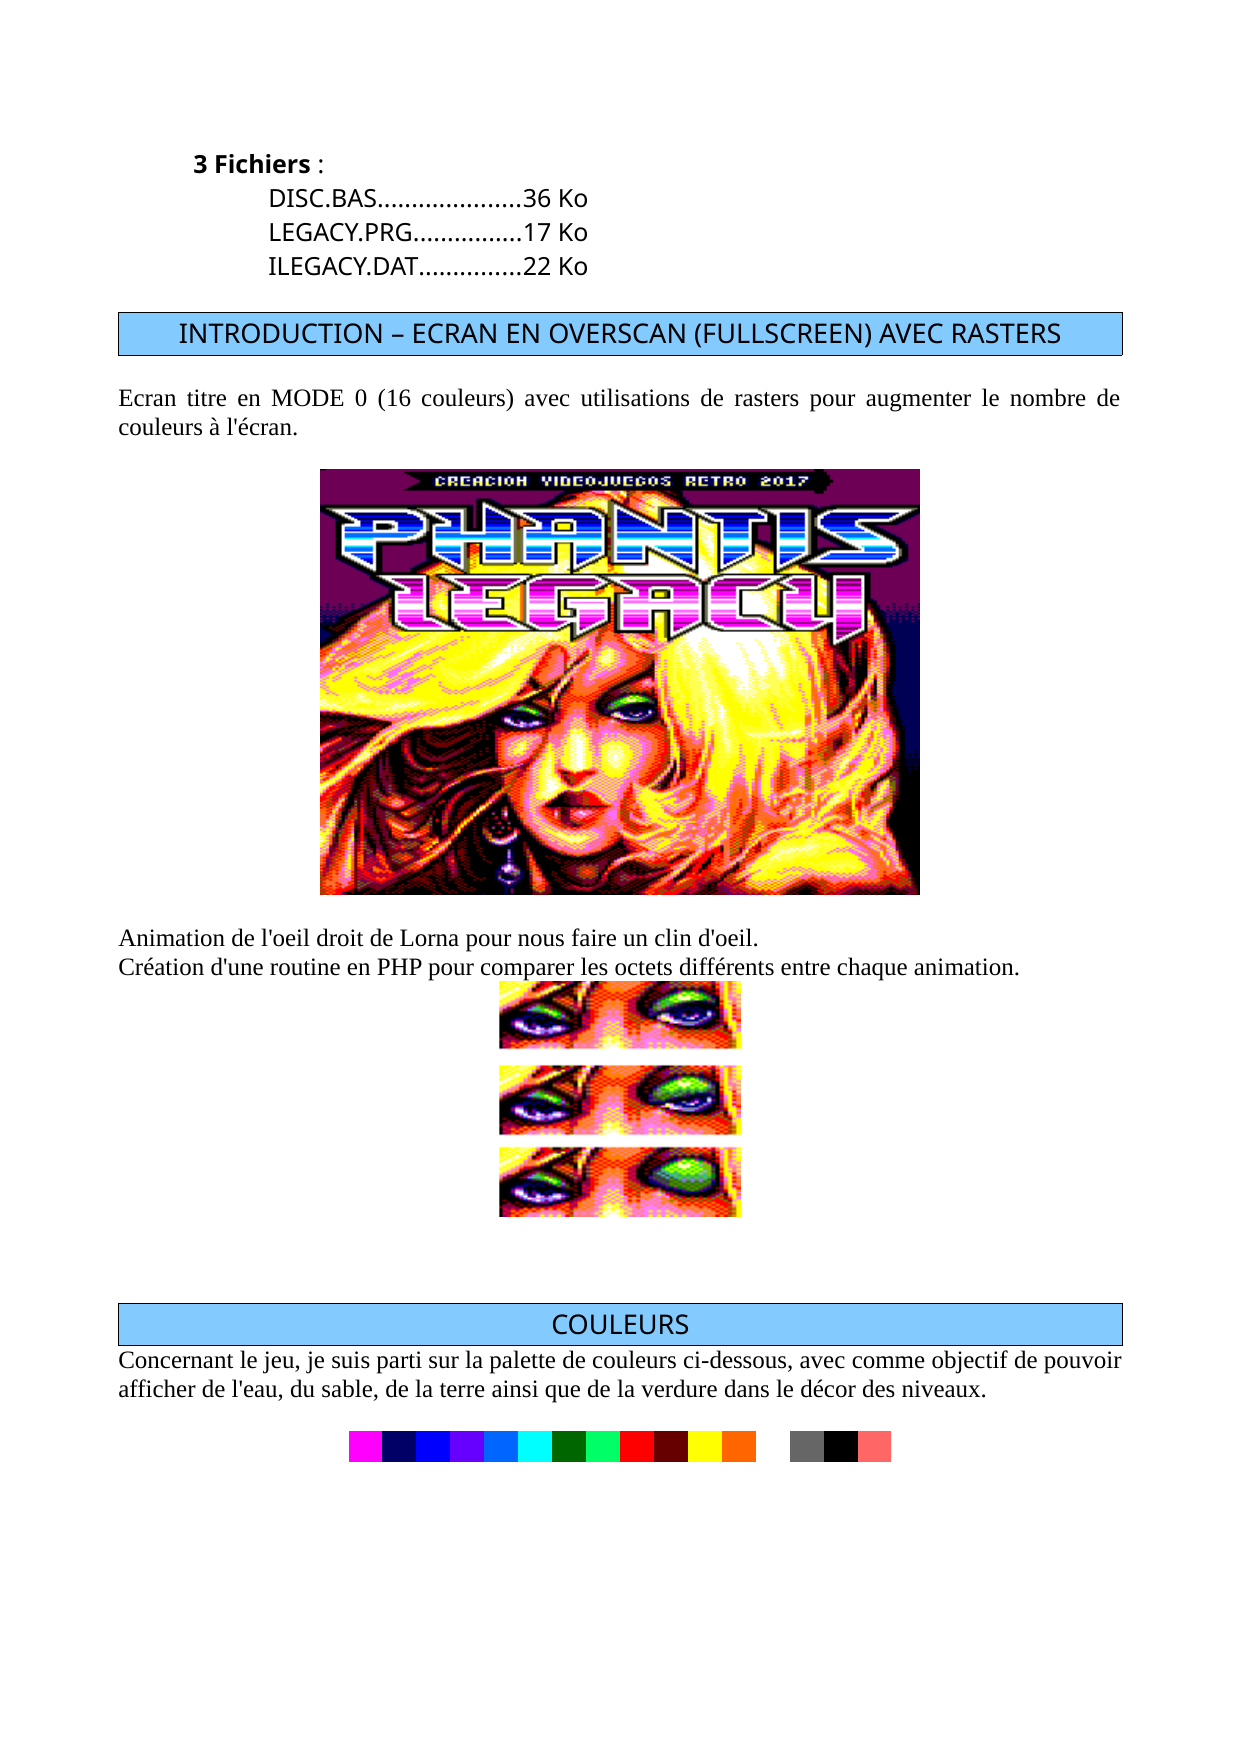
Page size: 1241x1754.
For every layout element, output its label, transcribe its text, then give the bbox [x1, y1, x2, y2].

text 3 Fichiers : [193, 147, 1122, 181]
text LEGACY.PRG 17 Ko [268, 215, 1122, 249]
picture [499, 981, 741, 1217]
text Concernant le jeu, je suis parti sur la palette de couleurs ci-dessous, avec comme objectif de pouvoir afficher de l'eau, du sable, de la terre ainsi que de la verdure dans le décor des niveaux. [118, 1346, 1122, 1403]
text COULEURS [119, 1304, 1122, 1345]
text INTRODUCTION – ECRAN EN OVERSCAN (FULLSCREEN) AVEC RASTERS [119, 313, 1122, 355]
picture [320, 469, 920, 895]
text ILEGACY.DAT 22 Ko [268, 249, 1122, 283]
text Création d'une routine en PHP pour comparer les octets différents entre chaque animation. [118, 952, 1122, 981]
picture [349, 1431, 892, 1462]
text Ecran titre en MODE 0 (16 couleurs) avec utilisations de rasters pour augmenter le nombre de couleurs à l'écran. [118, 383, 1122, 441]
text Animation de l'oeil droit de Lorna pour nous faire un clin d'oeil. [118, 923, 1122, 952]
text DISC.BAS 36 Ko [268, 181, 1122, 215]
